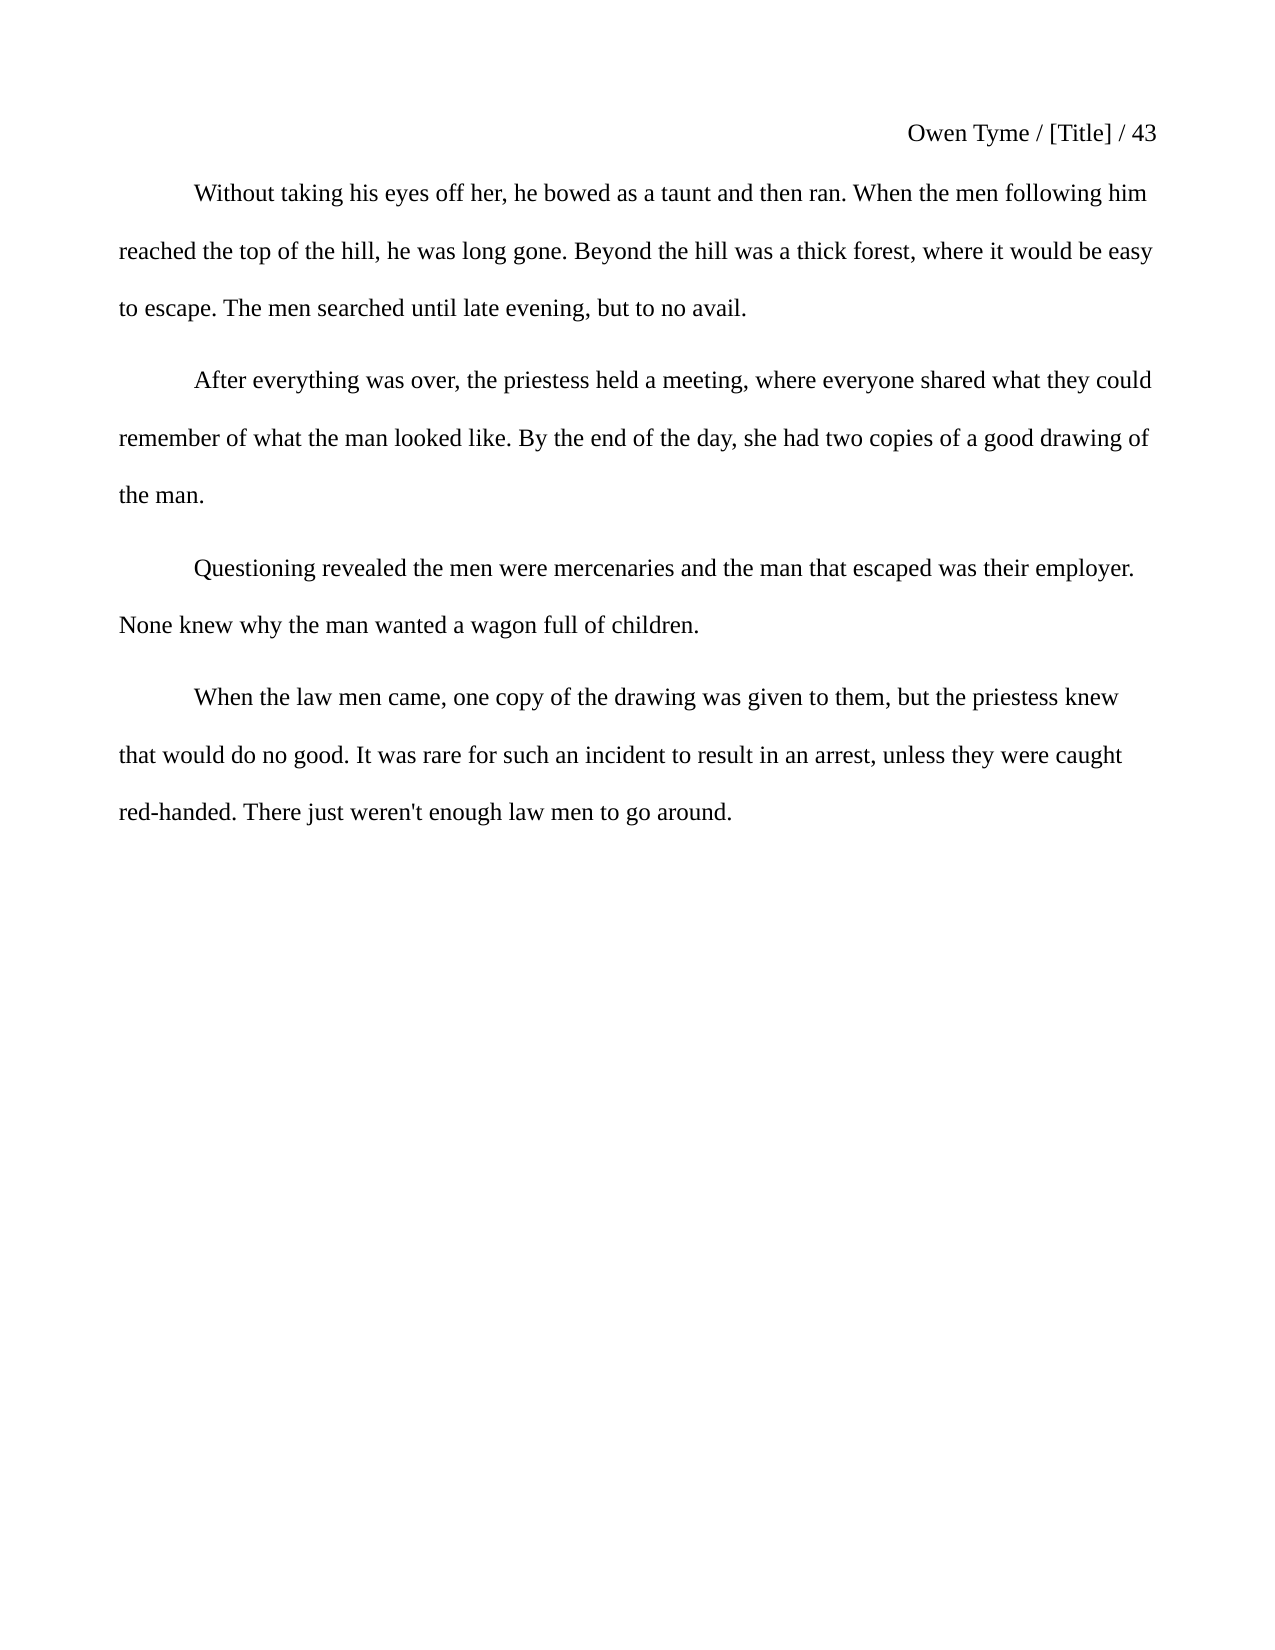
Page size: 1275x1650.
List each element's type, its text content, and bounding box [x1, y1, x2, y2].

text When the law men came, one copy of the drawing was given to them, but the priestess knew that would do no good. It was rare for such an incident to result in an arrest, unless they were caught red-handed. There just weren't enough law men to go around. [118, 682, 1156, 826]
text Questioning revealed the men were mercenaries and the man that escaped was their employer. None knew why the man wanted a wagon full of children. [118, 553, 1156, 639]
text Without taking his eyes off her, he bowed as a taunt and then ran. When the men following him reached the top of the hill, he was long gone. Beyond the hill was a thick forest, where it would be easy to escape. The men searched until late evening, but to no avail. [118, 178, 1156, 322]
text After everything was over, the priestess held a meeting, where everyone shared what they could remember of what the man looked like. By the end of the day, she had two copies of a good drawing of the man. [118, 366, 1156, 509]
